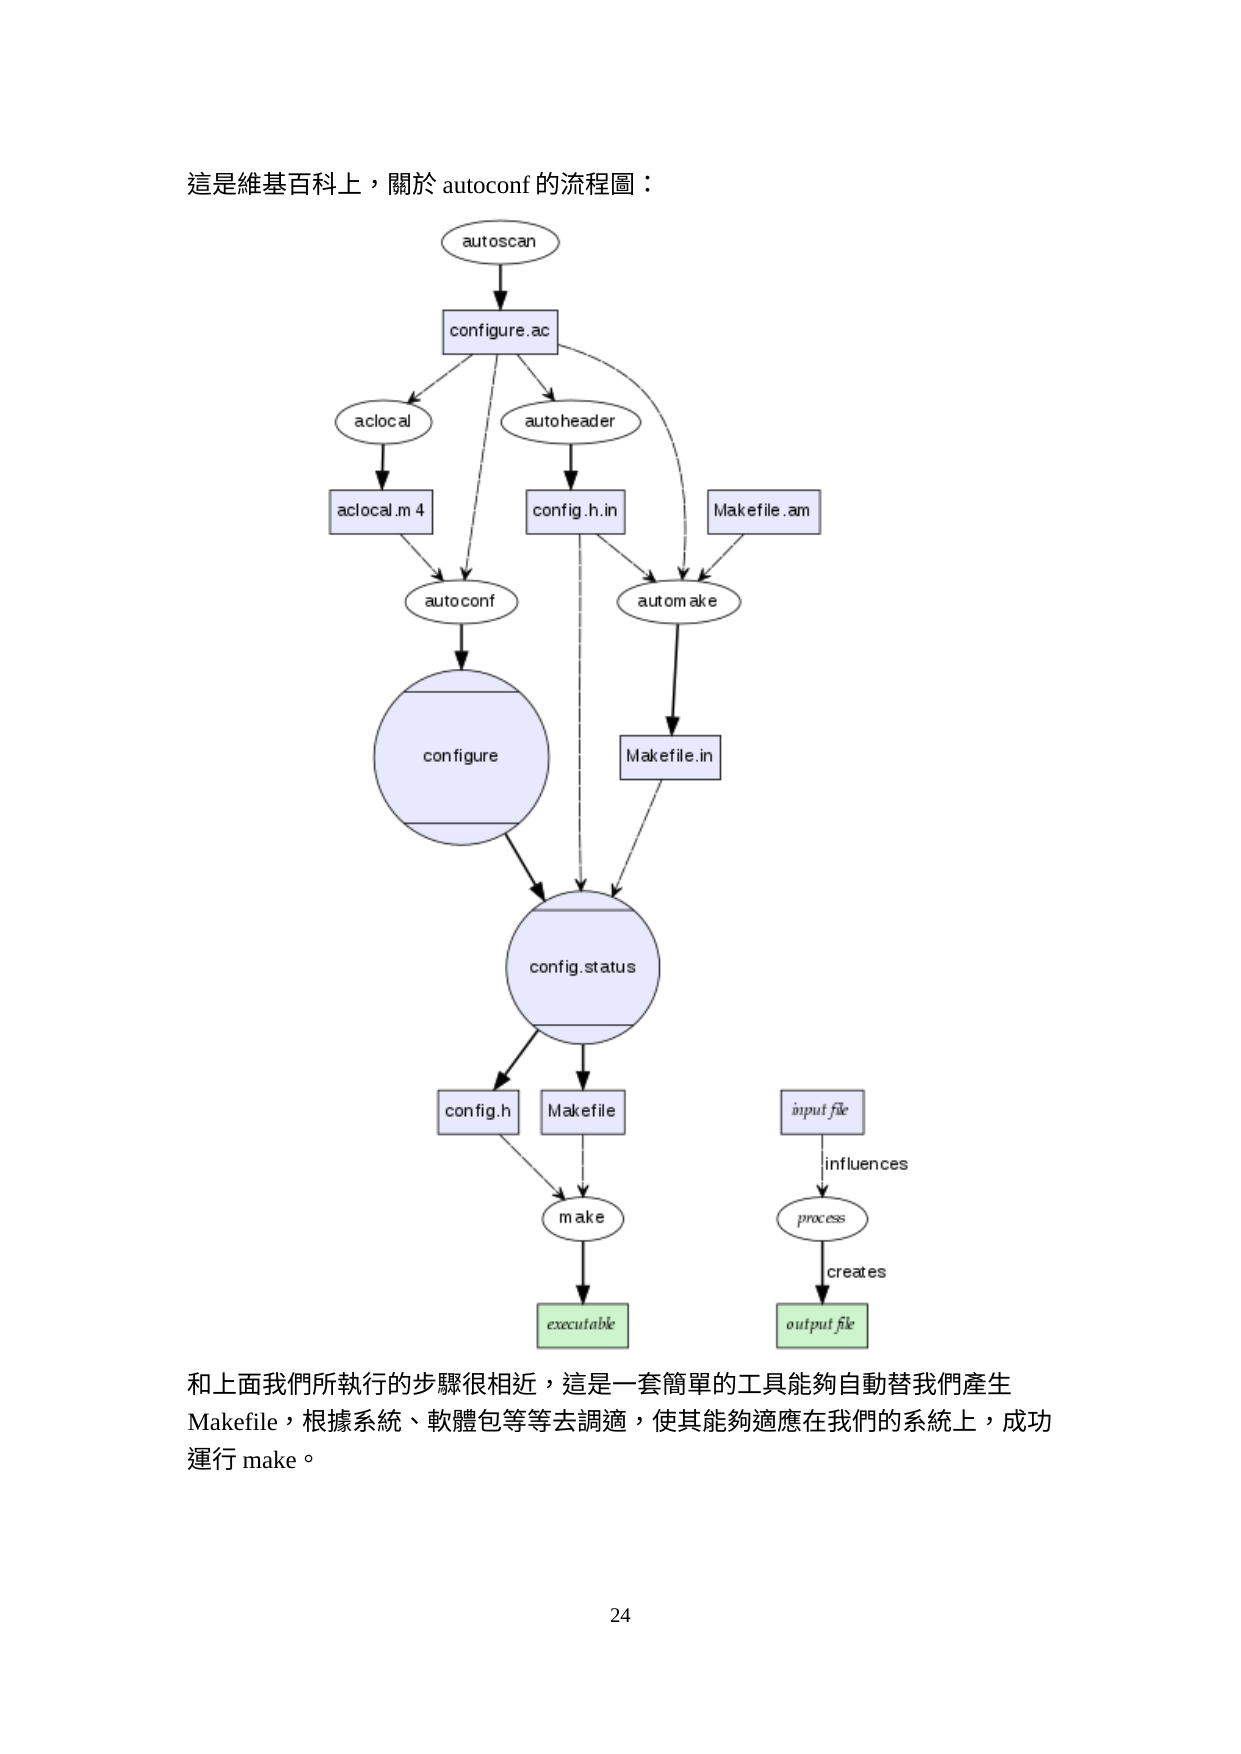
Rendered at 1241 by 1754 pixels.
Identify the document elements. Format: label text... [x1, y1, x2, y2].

picture [300, 216, 925, 1353]
text 這是維基百科上，關於autoconf的流程圖： [187, 164, 1053, 201]
text 和上面我們所執行的步驟很相近，這是一套簡單的工具能夠自動替我們產生Makefile，根據系統、軟體包等等去調適，使其能夠適應在我們的系統上，成功運行make。 [187, 1364, 1053, 1476]
